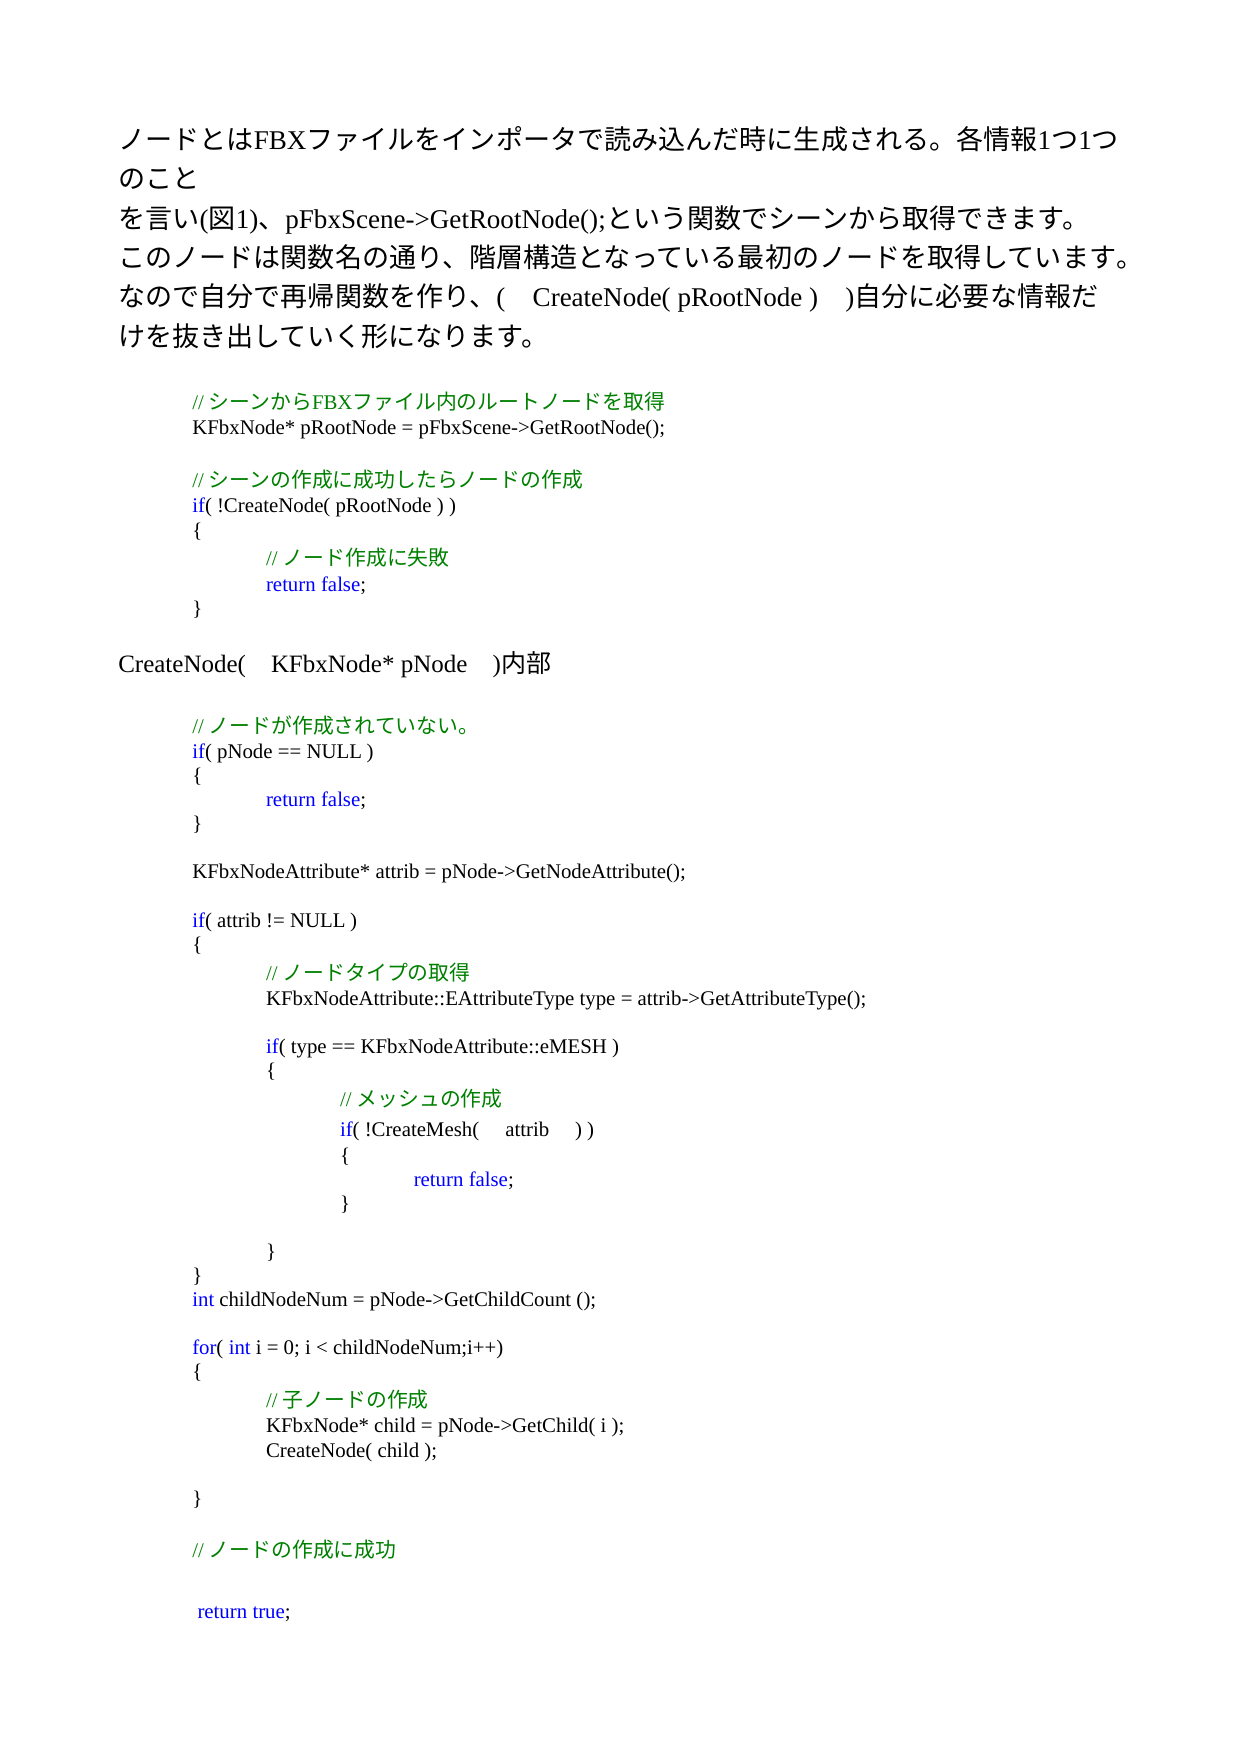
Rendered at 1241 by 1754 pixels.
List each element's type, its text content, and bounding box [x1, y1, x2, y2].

text } [118, 1239, 1122, 1263]
text if( attrib != NULL ) [118, 908, 1122, 932]
text CreateNode( KFbxNode* pNode )内部 [118, 644, 1122, 680]
text // ノードが作成されていない。 [118, 709, 1122, 739]
text // ノードの作成に成功 [118, 1534, 1122, 1564]
text return false; [118, 1167, 1122, 1191]
text if( !CreateMesh( attrib ) ) [118, 1112, 1122, 1143]
text // シーンからFBXファイル内のルートノードを取得 [118, 385, 1122, 415]
text { [118, 1359, 1122, 1383]
text } [118, 1263, 1122, 1287]
text // ノードタイプの取得 [118, 956, 1122, 986]
text // 子ノードの作成 [118, 1383, 1122, 1413]
text } [118, 1191, 1122, 1215]
text KFbxNode* pRootNode = pFbxScene->GetRootNode(); [118, 415, 1122, 439]
text // ノード作成に失敗 [118, 542, 1122, 572]
text { [118, 763, 1122, 787]
text KFbxNodeAttribute::EAttributeType type = attrib->GetAttributeType(); [118, 986, 1122, 1010]
text CreateNode( child ); [118, 1437, 1122, 1462]
text { [118, 1058, 1122, 1082]
text を言い(図1)、pFbxScene->GetRootNode();という関数でシーンから取得できます。 [118, 197, 1122, 236]
text } [118, 1486, 1122, 1510]
text KFbxNode* child = pNode->GetChild( i ); [118, 1413, 1122, 1437]
text return false; [118, 572, 1122, 596]
text // シーンの作成に成功したらノードの作成 [118, 463, 1122, 493]
text // メッシュの作成 [118, 1082, 1122, 1112]
text return false; [118, 787, 1122, 811]
text if( type == KFbxNodeAttribute::eMESH ) [118, 1034, 1122, 1058]
text このノードは関数名の通り、階層構造となっている最初のノードを取得しています。なので自分で再帰関数を作り、( CreateNode( pRootNode ) )自分に必要な情報だけを抜き出していく形になります。 [118, 236, 1122, 354]
text if( pNode == NULL ) [118, 739, 1122, 763]
text for( int i = 0; i < childNodeNum;i++) [118, 1335, 1122, 1359]
text if( !CreateNode( pRootNode ) ) [118, 493, 1122, 517]
text { [118, 1143, 1122, 1167]
text { [118, 932, 1122, 956]
text { [118, 517, 1122, 542]
text KFbxNodeAttribute* attrib = pNode->GetNodeAttribute(); [118, 859, 1122, 883]
text int childNodeNum = pNode->GetChildCount (); [118, 1287, 1122, 1311]
text return true; [118, 1564, 1122, 1631]
text } [118, 811, 1122, 835]
text } [118, 596, 1122, 620]
text ノードとはFBXファイルをインポータで読み込んだ時に生成される。各情報1つ1つのこと [118, 118, 1122, 197]
